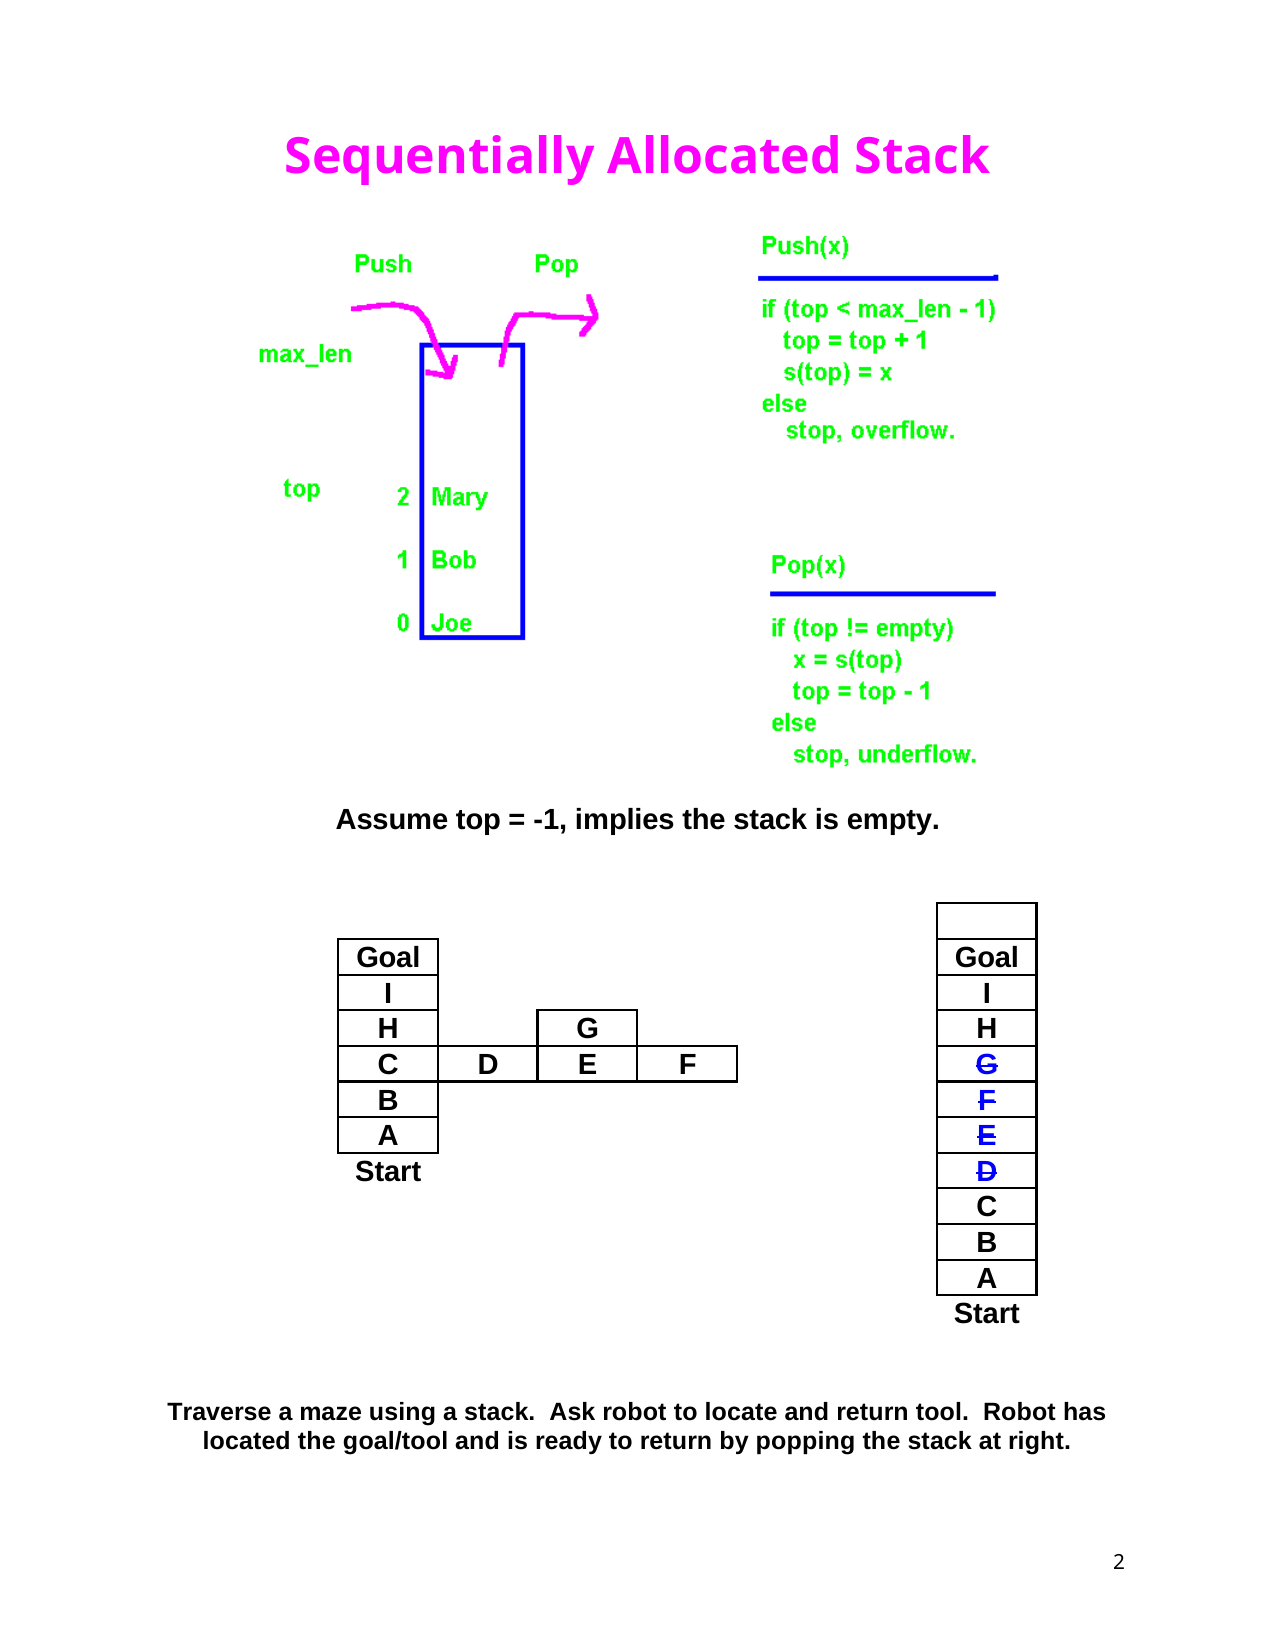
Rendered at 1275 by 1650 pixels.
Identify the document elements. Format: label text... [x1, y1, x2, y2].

table_cell [438, 1187, 537, 1223]
table_cell A [938, 1261, 1035, 1294]
table_cell G [938, 1047, 1035, 1080]
table_cell A [339, 1118, 437, 1152]
table_cell [837, 1009, 936, 1045]
table_cell [638, 1009, 737, 1045]
table_cell F [938, 1083, 1035, 1116]
table_cell [1036, 1294, 1136, 1330]
table_header [239, 902, 338, 938]
table_cell [239, 1187, 338, 1223]
table_header [338, 902, 438, 938]
table_cell [737, 938, 837, 973]
table_cell [338, 1259, 438, 1294]
table_cell B [938, 1225, 1035, 1258]
table_cell [139, 1152, 238, 1187]
table_cell [338, 1223, 438, 1258]
table_cell [737, 974, 837, 1009]
table_cell [139, 1009, 238, 1045]
table_cell [737, 1009, 837, 1045]
table_cell [538, 1223, 637, 1258]
table_cell F [638, 1047, 736, 1080]
table_cell [637, 1259, 737, 1294]
table_cell [637, 974, 737, 1009]
table_header [938, 904, 1035, 938]
table_cell [239, 1009, 337, 1045]
table_cell H [938, 1011, 1035, 1045]
table_cell [1038, 1080, 1136, 1116]
table_cell [139, 1080, 238, 1116]
table_cell [438, 1223, 537, 1258]
table_cell [538, 938, 637, 973]
table_cell [837, 1187, 936, 1223]
table_cell [439, 1009, 536, 1045]
table_cell [538, 1330, 637, 1363]
table_cell H [339, 1011, 437, 1045]
table_cell [837, 938, 936, 973]
table_cell [1038, 1045, 1136, 1080]
table_cell [239, 1080, 337, 1116]
text Sequentially Allocated Stack [150, 120, 1125, 188]
table_cell [139, 1223, 238, 1258]
table_cell [837, 1259, 936, 1294]
table_cell [538, 1259, 637, 1294]
table_cell [538, 1083, 637, 1116]
table_cell [737, 1116, 837, 1152]
table_cell [439, 974, 537, 1009]
table_cell [1038, 1259, 1136, 1294]
table_cell [538, 1116, 637, 1152]
table_cell [637, 1223, 737, 1258]
table_cell [239, 1045, 337, 1080]
table_header [538, 902, 637, 938]
table_cell [837, 1223, 936, 1258]
table_cell [637, 1294, 737, 1330]
table_cell [637, 1152, 737, 1187]
table_cell C [339, 1047, 437, 1080]
table_cell [438, 1259, 537, 1294]
table_cell [438, 1294, 537, 1330]
table_cell [1038, 1009, 1136, 1045]
table_cell C [938, 1189, 1035, 1223]
table_cell [1038, 938, 1136, 973]
table_cell G [539, 1011, 636, 1045]
table_cell [239, 1152, 338, 1187]
table_header [1038, 902, 1136, 938]
table_cell [1038, 1187, 1136, 1223]
table_cell [637, 938, 737, 973]
table_cell [139, 1259, 238, 1294]
table_cell [737, 1259, 837, 1294]
table_cell [738, 1045, 837, 1080]
table_cell [837, 1045, 936, 1080]
table_cell D [439, 1047, 536, 1080]
table_cell [338, 1187, 438, 1223]
table_cell E [938, 1118, 1035, 1152]
table_header [438, 902, 537, 938]
text Assume top = -1, implies the stack is empty. [150, 802, 1125, 835]
table_cell [837, 974, 936, 1009]
table_cell [239, 938, 337, 973]
table_cell Goal [938, 940, 1035, 973]
table_cell I [938, 976, 1035, 1009]
table_cell [538, 1294, 637, 1330]
table_cell [837, 1294, 937, 1330]
table_cell [737, 1330, 837, 1363]
table_cell [139, 1187, 238, 1223]
table_cell [837, 1116, 936, 1152]
table_cell [737, 1187, 837, 1223]
table_cell [139, 1045, 238, 1080]
table_cell [139, 974, 238, 1009]
table_header [737, 902, 837, 938]
table_cell [737, 1080, 837, 1116]
table_cell [737, 1223, 837, 1258]
table_cell [239, 1294, 338, 1330]
table_cell [837, 1080, 936, 1116]
table_header [837, 902, 936, 938]
table_cell [239, 1223, 338, 1258]
table_cell D [938, 1154, 1035, 1187]
table_header [637, 902, 737, 938]
table_cell [239, 974, 337, 1009]
table_cell [737, 1152, 837, 1187]
table_cell [239, 1259, 338, 1294]
table_cell [837, 1330, 937, 1363]
text Traverse a maze using a stack. Ask robot to locate and return tool. Robot has located the goal/tool and is ready to return by popping the stack at right. [150, 1397, 1125, 1455]
table_cell [139, 938, 238, 973]
table_cell [538, 1152, 637, 1187]
table_cell [637, 1116, 737, 1152]
table_cell [637, 1083, 737, 1116]
table_cell [239, 1330, 338, 1363]
table_cell E [539, 1047, 636, 1080]
table_cell [737, 1294, 837, 1330]
table_cell B [339, 1083, 437, 1116]
table_cell [937, 1330, 1036, 1363]
table_cell [637, 1187, 737, 1223]
table_cell [538, 1187, 637, 1223]
table_cell [1038, 1223, 1136, 1258]
table_cell [837, 1152, 936, 1187]
table_cell [139, 1116, 238, 1152]
table_cell [637, 1330, 737, 1363]
table_cell Start [338, 1154, 438, 1187]
table_cell [438, 1330, 537, 1363]
table_cell [1038, 1116, 1136, 1152]
table_cell [439, 1083, 537, 1116]
table_cell [338, 1330, 438, 1363]
table_cell [1036, 1330, 1136, 1363]
table_cell [438, 1152, 537, 1187]
table_cell [239, 1116, 337, 1152]
table_cell [439, 938, 537, 973]
table_cell [338, 1294, 438, 1330]
table_cell I [339, 976, 437, 1009]
table_cell [439, 1116, 537, 1152]
table_cell [139, 1294, 238, 1330]
table_cell [1038, 974, 1136, 1009]
table_cell [1038, 1152, 1136, 1187]
table_cell [538, 974, 637, 1009]
table_cell Start [937, 1296, 1036, 1330]
table_cell [139, 1330, 238, 1363]
table_header [139, 902, 238, 938]
table_cell Goal [339, 940, 437, 973]
